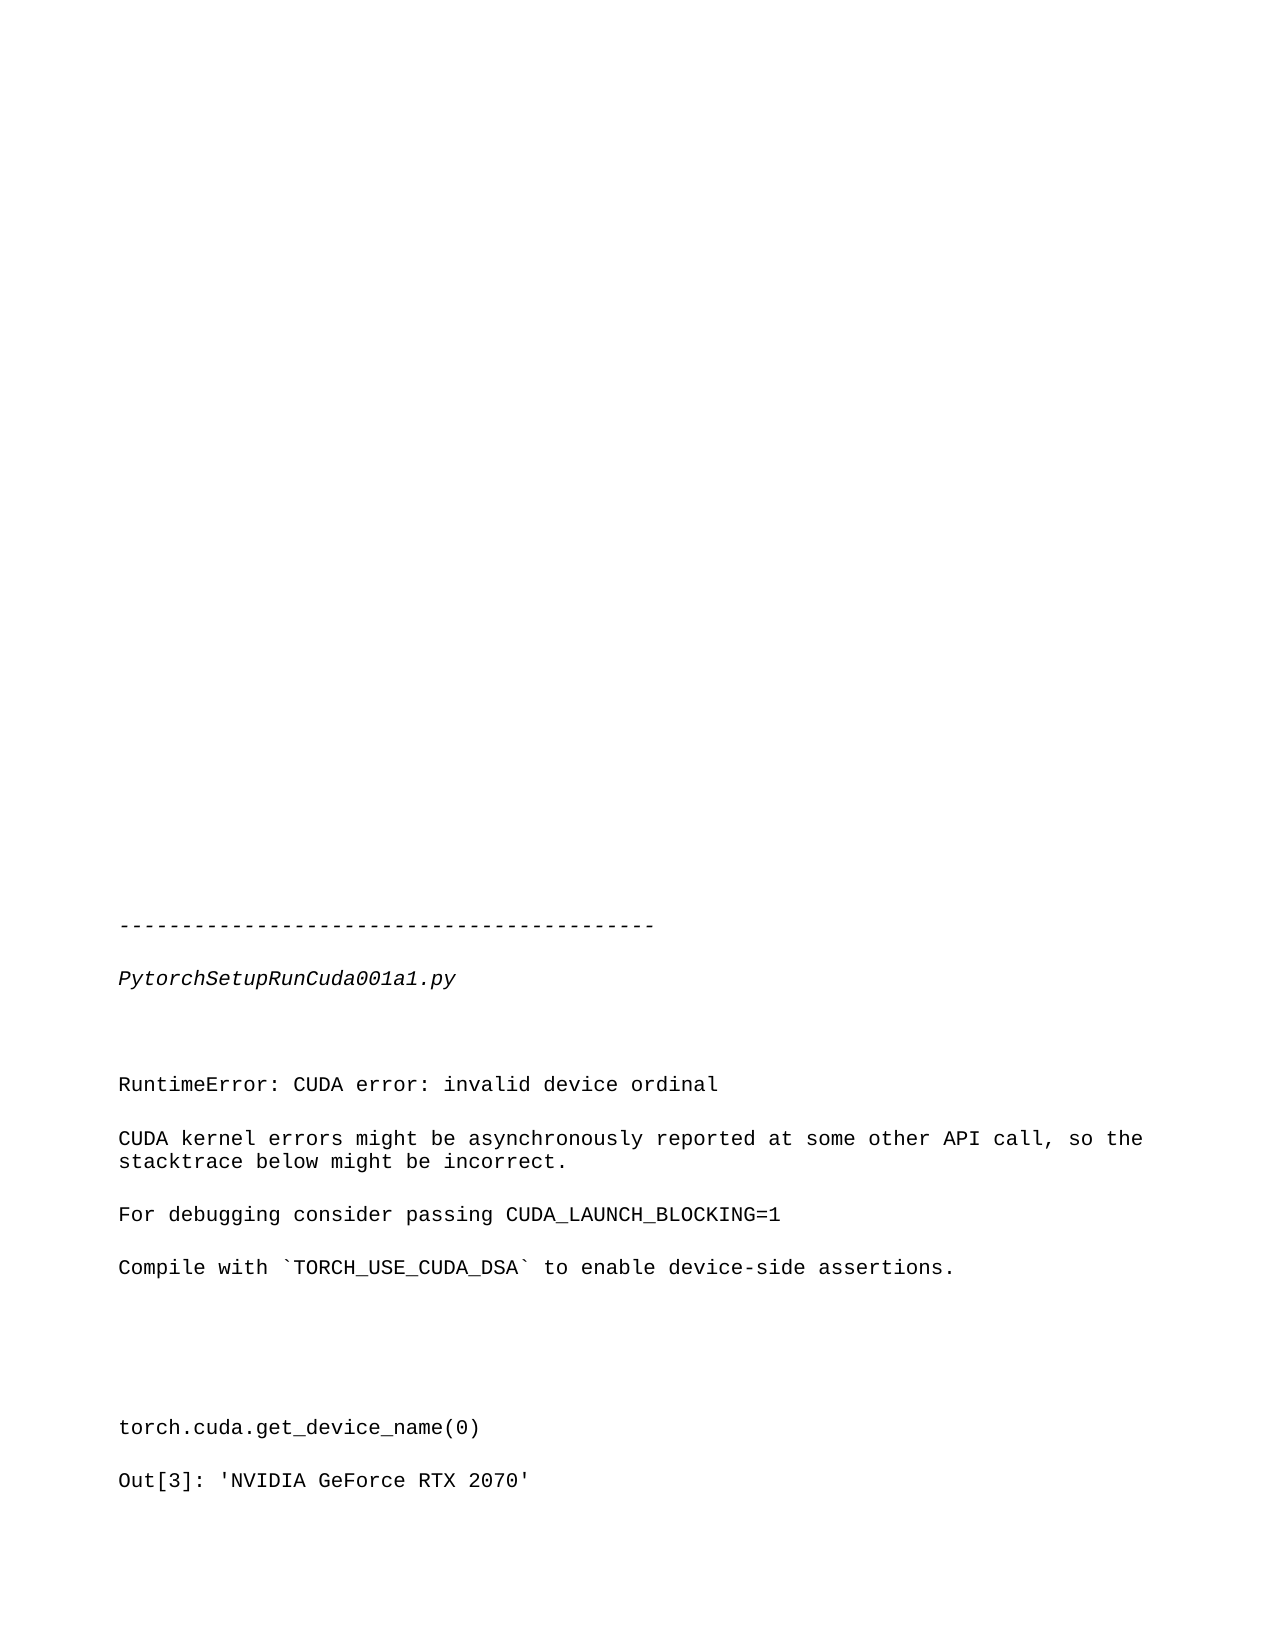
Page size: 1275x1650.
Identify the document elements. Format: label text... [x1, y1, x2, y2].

text PytorchSetupRunCuda001a1.py [118, 968, 1157, 992]
text Compile with `TORCH_USE_CUDA_DSA` to enable device-side assertions. [118, 1257, 1157, 1281]
text RuntimeError: CUDA error: invalid device ordinal [118, 1074, 1157, 1098]
text For debugging consider passing CUDA_LAUNCH_BLOCKING=1 [118, 1204, 1157, 1228]
text Out[3]: 'NVIDIA GeForce RTX 2070' [118, 1470, 1157, 1493]
text CUDA kernel errors might be asynchronously reported at some other API call, so the stacktrace below might be incorrect. [118, 1127, 1157, 1175]
text ------------------------------------------- [118, 915, 1157, 939]
text torch.cuda.get_device_name(0) [118, 1417, 1157, 1440]
